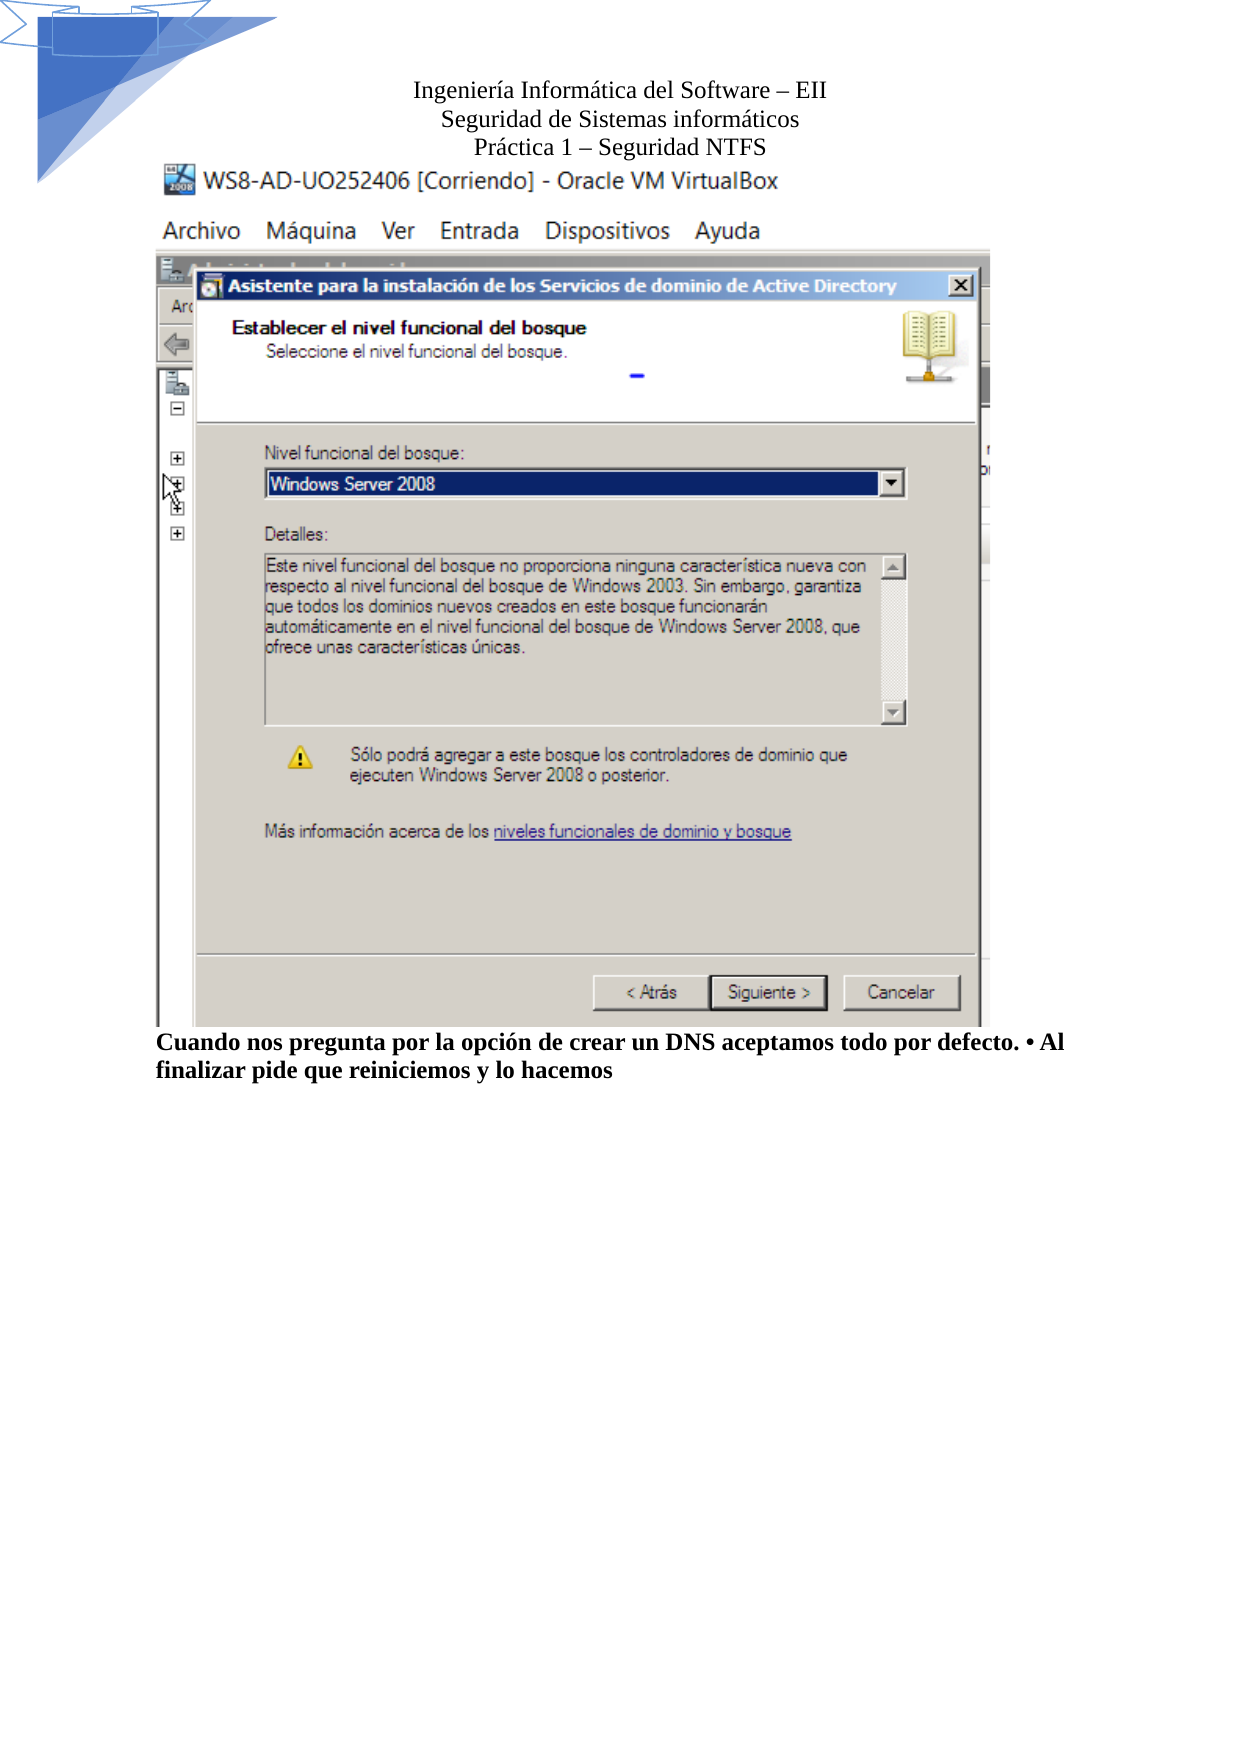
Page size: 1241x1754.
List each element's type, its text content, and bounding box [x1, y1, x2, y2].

text Cuando nos pregunta por la opción de crear un DNS aceptamos todo por defecto. • Al finalizar pide que reiniciemos y lo hacemos [156, 1027, 1122, 1084]
